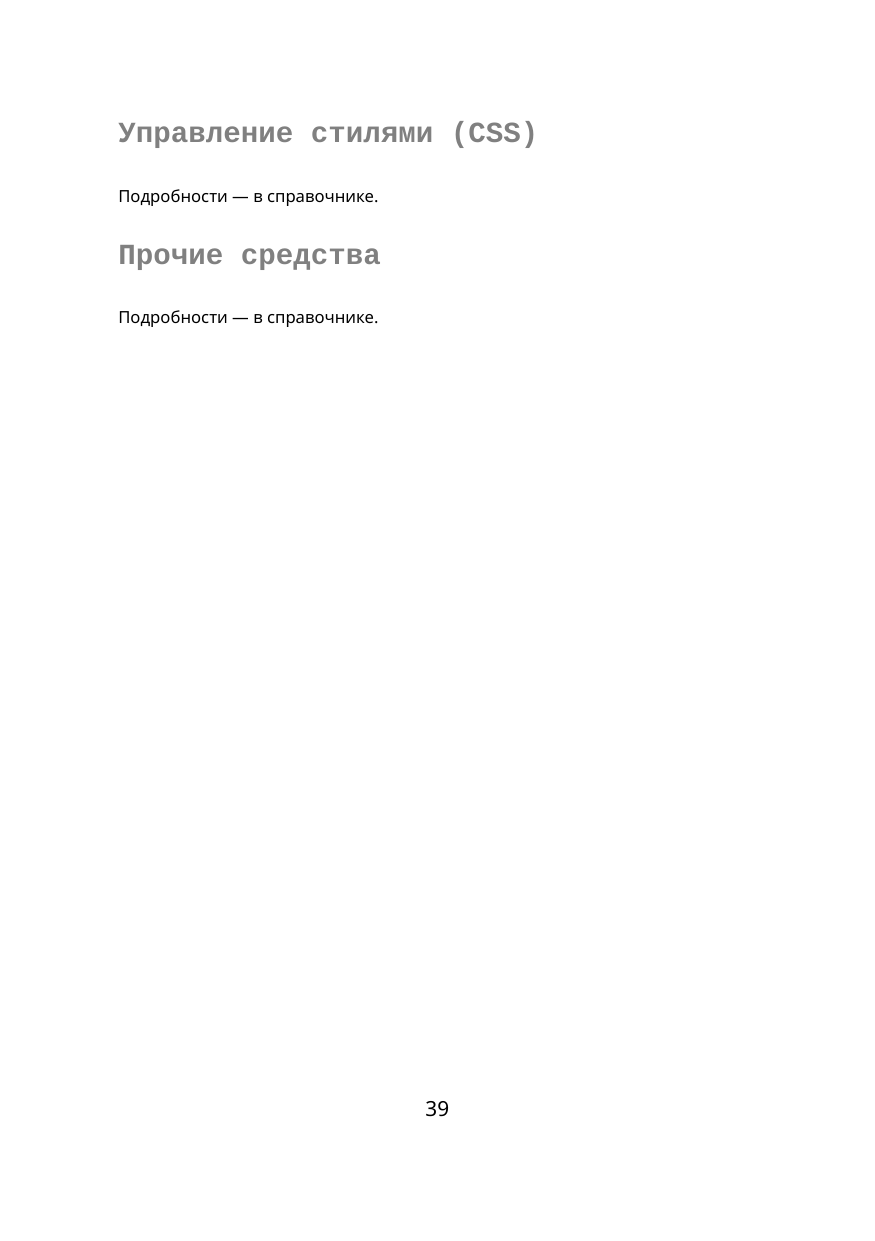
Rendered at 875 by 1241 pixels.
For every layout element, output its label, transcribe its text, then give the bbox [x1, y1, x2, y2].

text Прочие средства [118, 240, 756, 273]
text Подробности — в справочнике. [118, 306, 756, 329]
text Управление стилями (CSS) [118, 118, 756, 151]
text Подробности — в справочнике. [118, 184, 756, 207]
